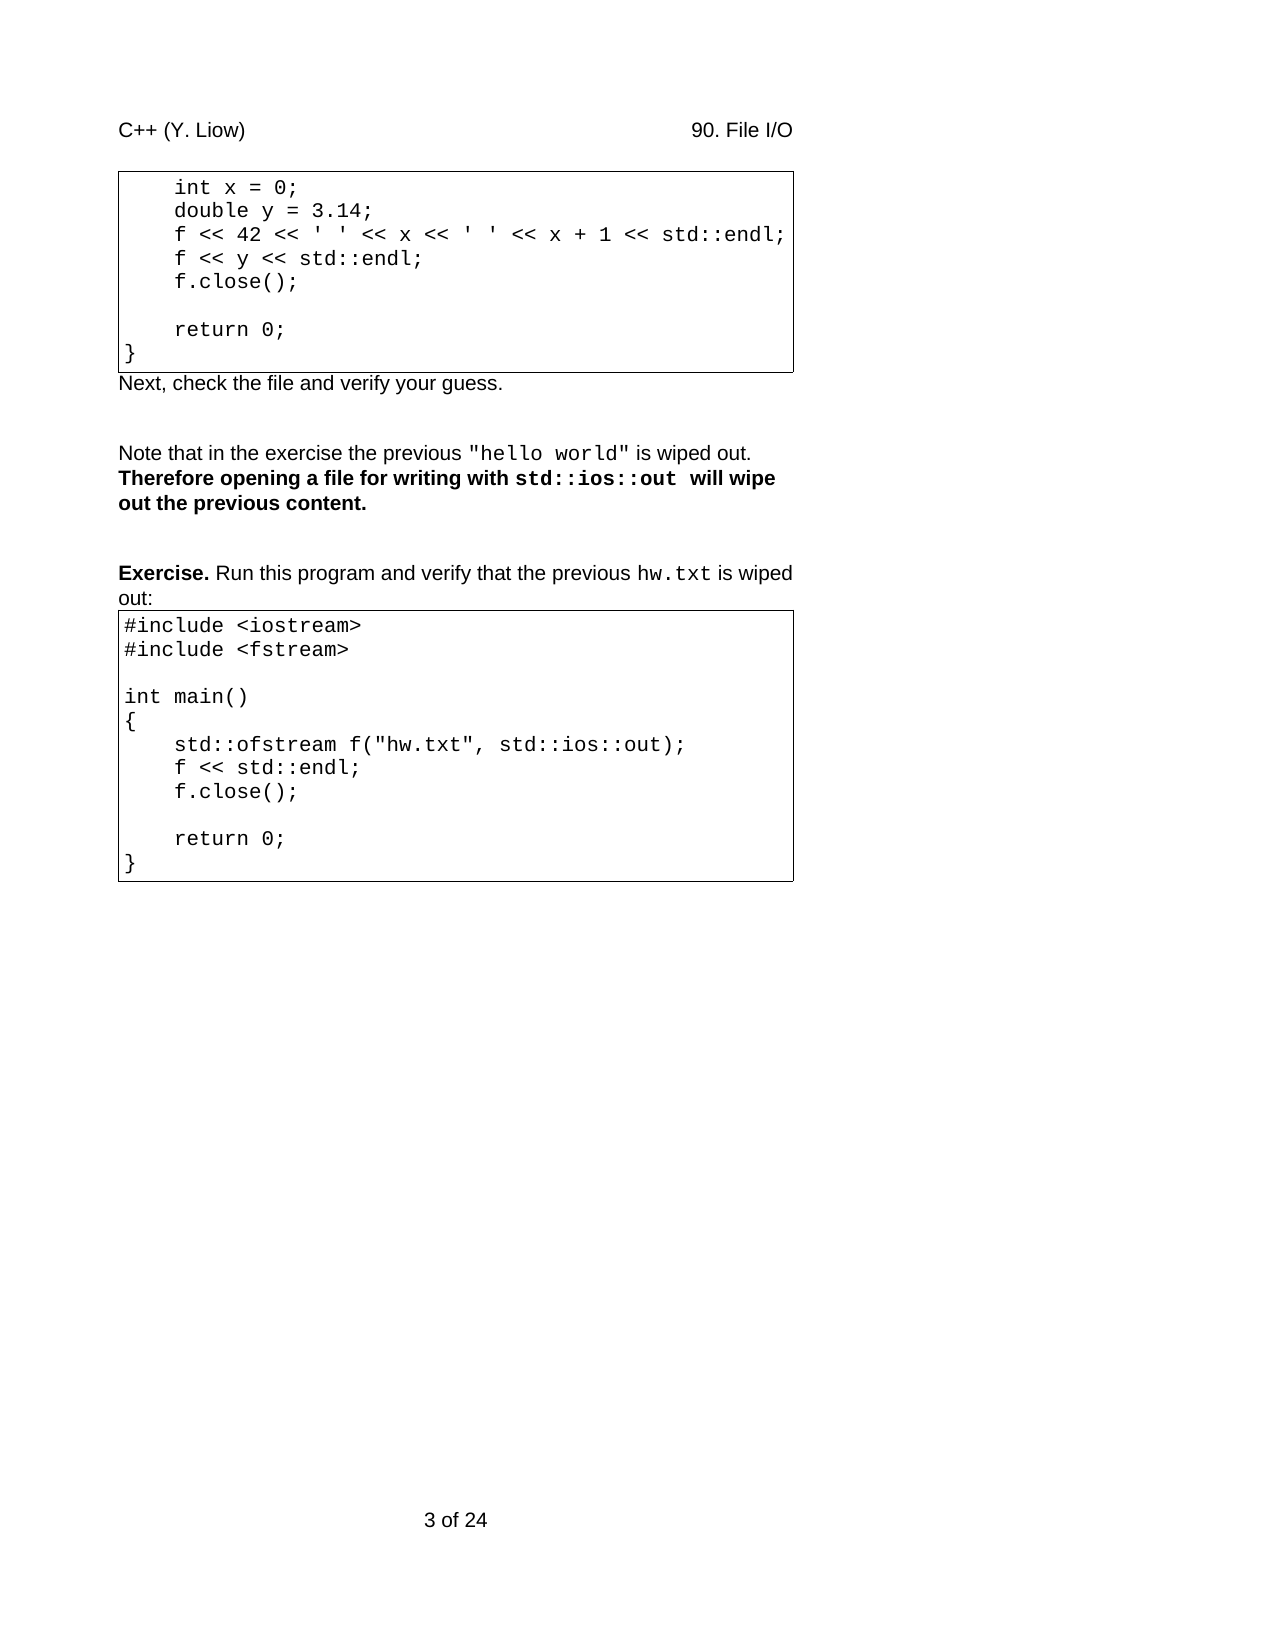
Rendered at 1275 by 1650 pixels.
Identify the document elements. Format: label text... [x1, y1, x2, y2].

text Exercise. Run this program and verify that the previous hw.txt is wiped out: [118, 561, 793, 609]
text Note that in the exercise the previous "hello world" is wiped out. Therefore opening a file for writing with std::ios::out will wipe out the previous content. [118, 441, 793, 515]
table_header int x = 0; double y = 3.14; f << 42 << ' ' << x << ' ' << x + 1 << std::endl; f << y << std::endl; f.close(); return 0; } [119, 172, 793, 372]
table_header #include <iostream> #include <fstream> int main() { std::ofstream f("hw.txt", std::ios::out); f << std::endl; f.close(); return 0; } [119, 611, 793, 881]
text Next, check the file and verify your guess. [118, 373, 793, 395]
